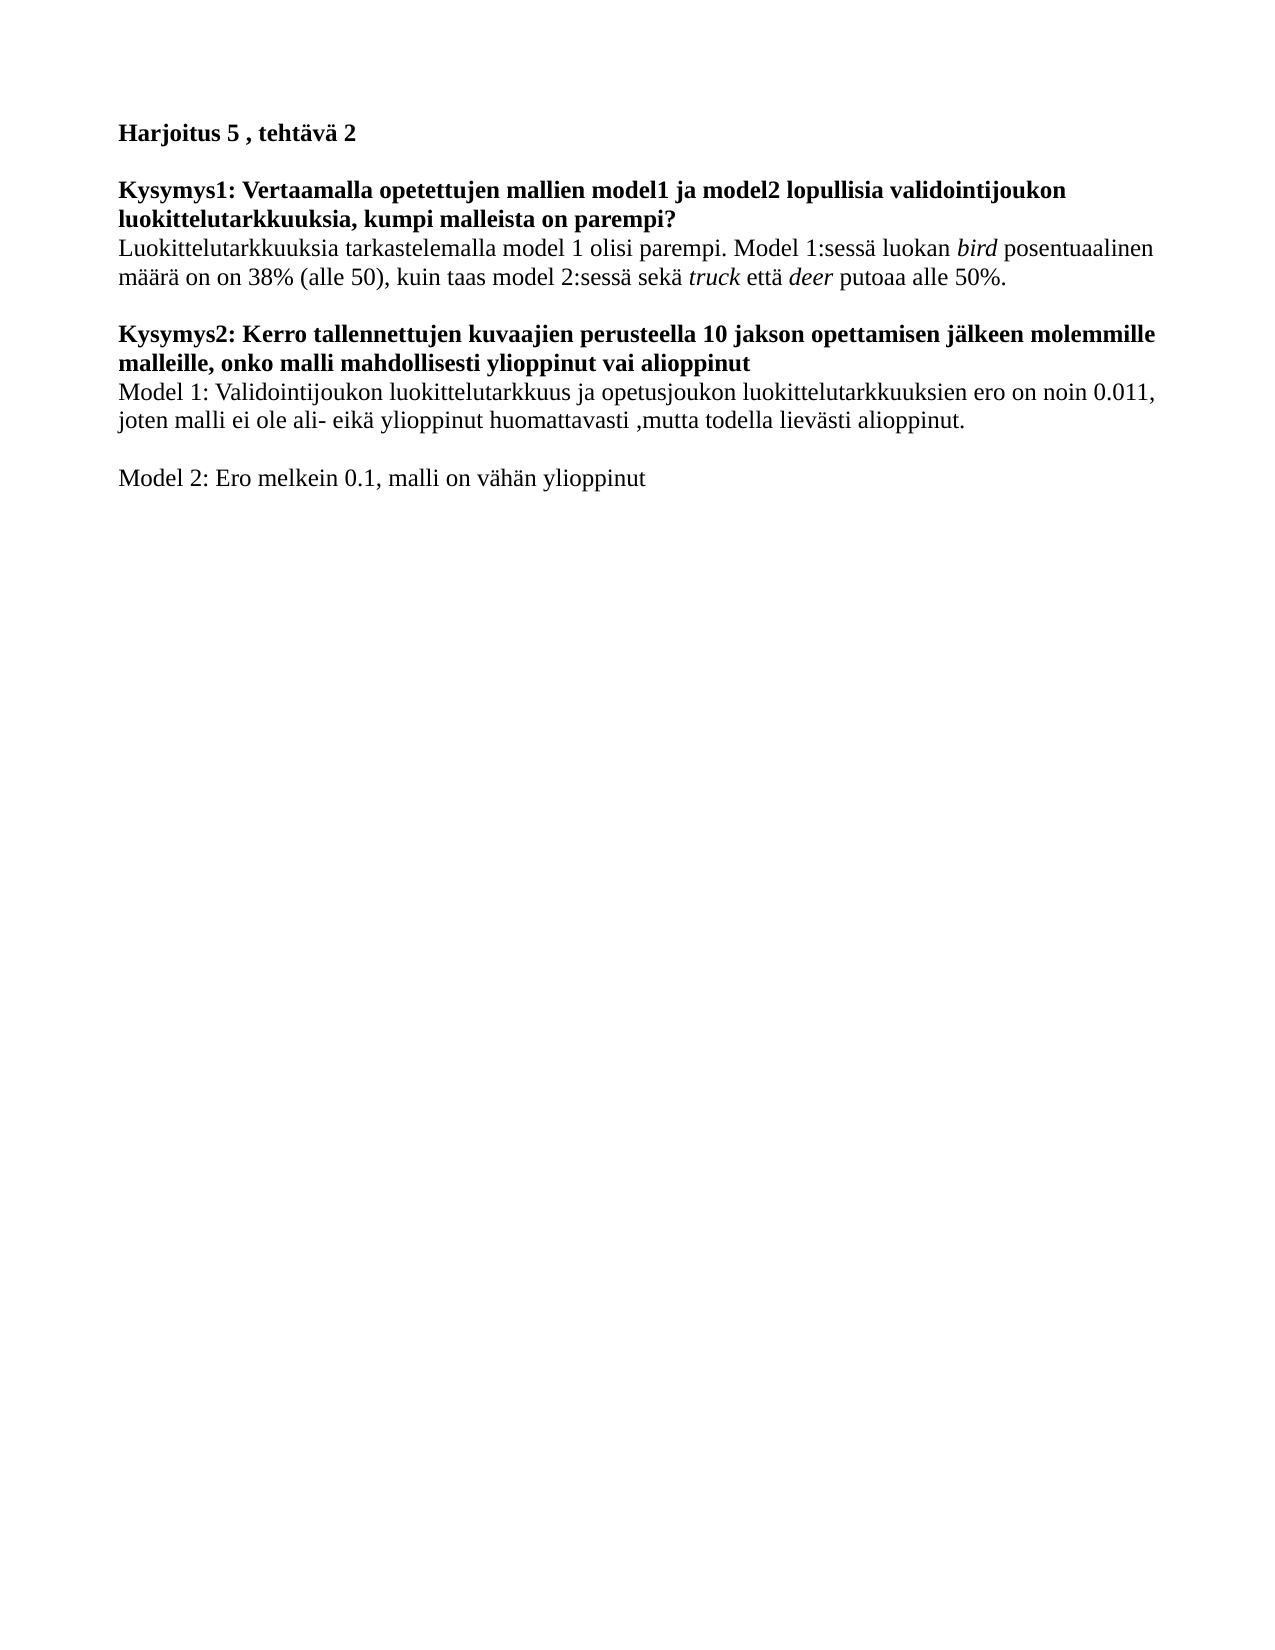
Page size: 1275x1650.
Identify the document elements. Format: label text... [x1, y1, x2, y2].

text Luokittelutarkkuuksia tarkastelemalla model 1 olisi parempi. Model 1:sessä luokan bird posentuaalinen määrä on on 38% (alle 50), kuin taas model 2:sessä sekä truck että deer putoaa alle 50%. [118, 233, 1157, 291]
text Kysymys2: Kerro tallennettujen kuvaajien perusteella 10 jakson opettamisen jälkeen molemmille malleille, onko malli mahdollisesti ylioppinut vai alioppinut [118, 319, 1157, 377]
text Kysymys1: Vertaamalla opetettujen mallien model1 ja model2 lopullisia validointijoukon luokittelutarkkuuksia, kumpi malleista on parempi? [118, 176, 1157, 233]
text Model 2: Ero melkein 0.1, malli on vähän ylioppinut [118, 463, 1157, 492]
text Harjoitus 5 , tehtävä 2 [118, 118, 1157, 147]
text Model 1: Validointijoukon luokittelutarkkuus ja opetusjoukon luokittelutarkkuuksien ero on noin 0.011, joten malli ei ole ali- eikä ylioppinut huomattavasti ,mutta todella lievästi alioppinut. [118, 377, 1157, 434]
